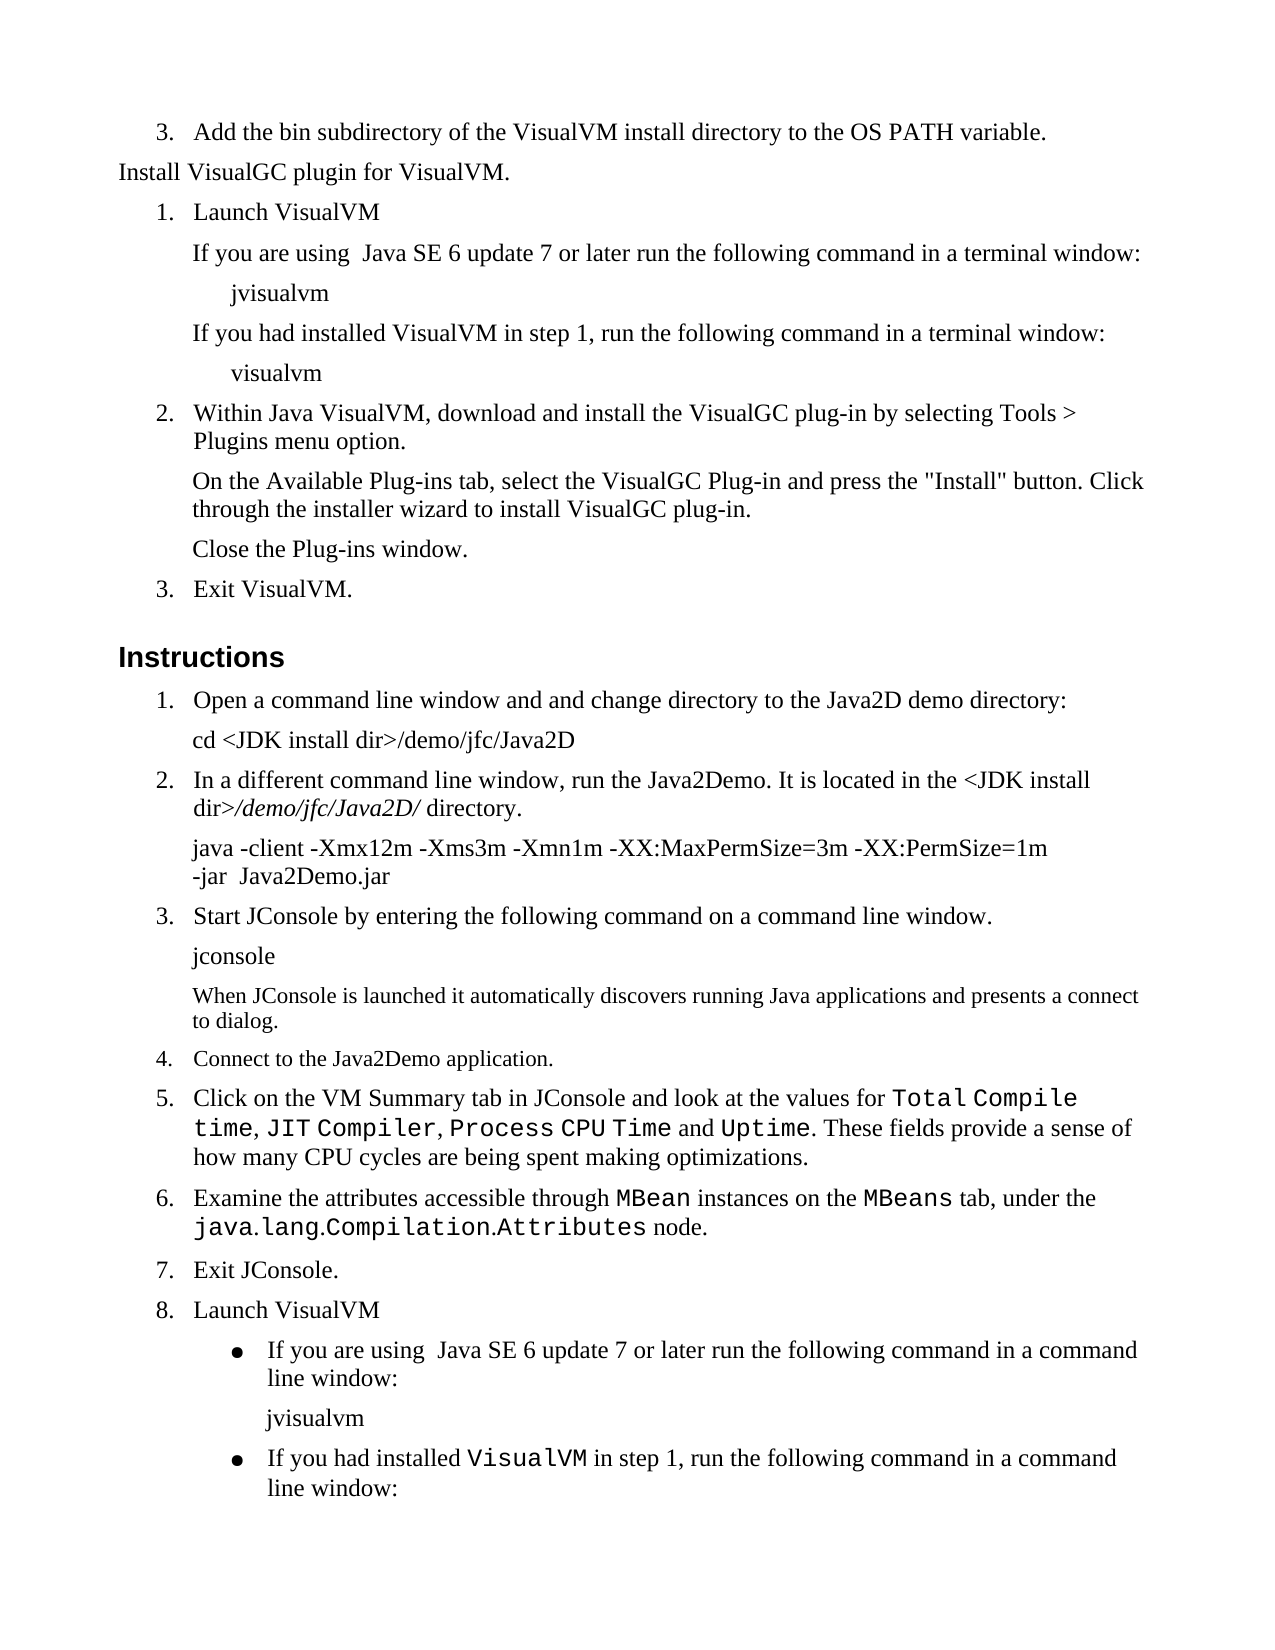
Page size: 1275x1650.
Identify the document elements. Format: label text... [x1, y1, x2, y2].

text If you are using Java SE 6 update 7 or later run the following command in a terminal window: [192, 239, 1157, 266]
list Start JConsole by entering the following command on a command line window. [156, 902, 1157, 930]
text visualvm [231, 359, 1157, 387]
text jvisualvm [266, 1404, 1157, 1432]
text Install VisualGC plugin for VisualVM. [118, 158, 1157, 186]
text java -client -Xmx12m -Xms3m -Xmn1m -XX:MaxPermSize=3m -XX:PermSize=1m -jar Java2Demo.jar [192, 834, 1157, 890]
list Add the bin subdirectory of the VisualVM install directory to the OS PATH variable. [156, 118, 1157, 146]
text cd <JDK install dir>/demo/jfc/Java2D [192, 726, 1157, 754]
list If you are using Java SE 6 update 7 or later run the following command in a command line window: [229, 1336, 1157, 1392]
list Click on the VM Summary tab in JConsole and look at the values for Total Compile time, JIT Compiler, Process CPU Time and Uptime. These fields provide a sense of how many CPU cycles are being spent making optimizations. [156, 1084, 1157, 1171]
list In a different command line window, run the Java2Demo. It is located in the <JDK install dir>/demo/jfc/Java2D/ directory. [156, 766, 1157, 822]
list jvisualvm [193, 279, 1157, 307]
text jconsole [192, 942, 1157, 970]
list Exit VisualVM. [156, 576, 1157, 603]
list If you had installed VisualVM in step 1, run the following command in a command line window: [229, 1444, 1157, 1502]
text On the Available Plug-ins tab, select the VisualGC Plug-in and press the "Install" button. Click through the installer wizard to install VisualGC plug-in. [192, 467, 1157, 523]
text When JConsole is launched it automatically discovers running Java applications and presents a connect to dialog. [192, 983, 1157, 1033]
list Launch VisualVM [156, 198, 1157, 226]
text If you had installed VisualVM in step 1, run the following command in a terminal window: [192, 319, 1157, 347]
list Open a command line window and and change directory to the Java2D demo directory: [156, 686, 1157, 714]
list Launch VisualVM [156, 1296, 1157, 1324]
text Close the Plug-ins window. [192, 535, 1157, 563]
list Exit JConsole. [156, 1256, 1157, 1283]
list Within Java VisualVM, download and install the VisualGC plug-in by selecting Tools > Plugins menu option. [156, 399, 1157, 455]
list Connect to the Java2Demo application. [156, 1046, 1157, 1071]
list Examine the attributes accessible through MBean instances on the MBeans tab, under the java.lang.Compilation.Attributes node. [156, 1184, 1157, 1243]
subtitle Instructions [118, 641, 1157, 673]
